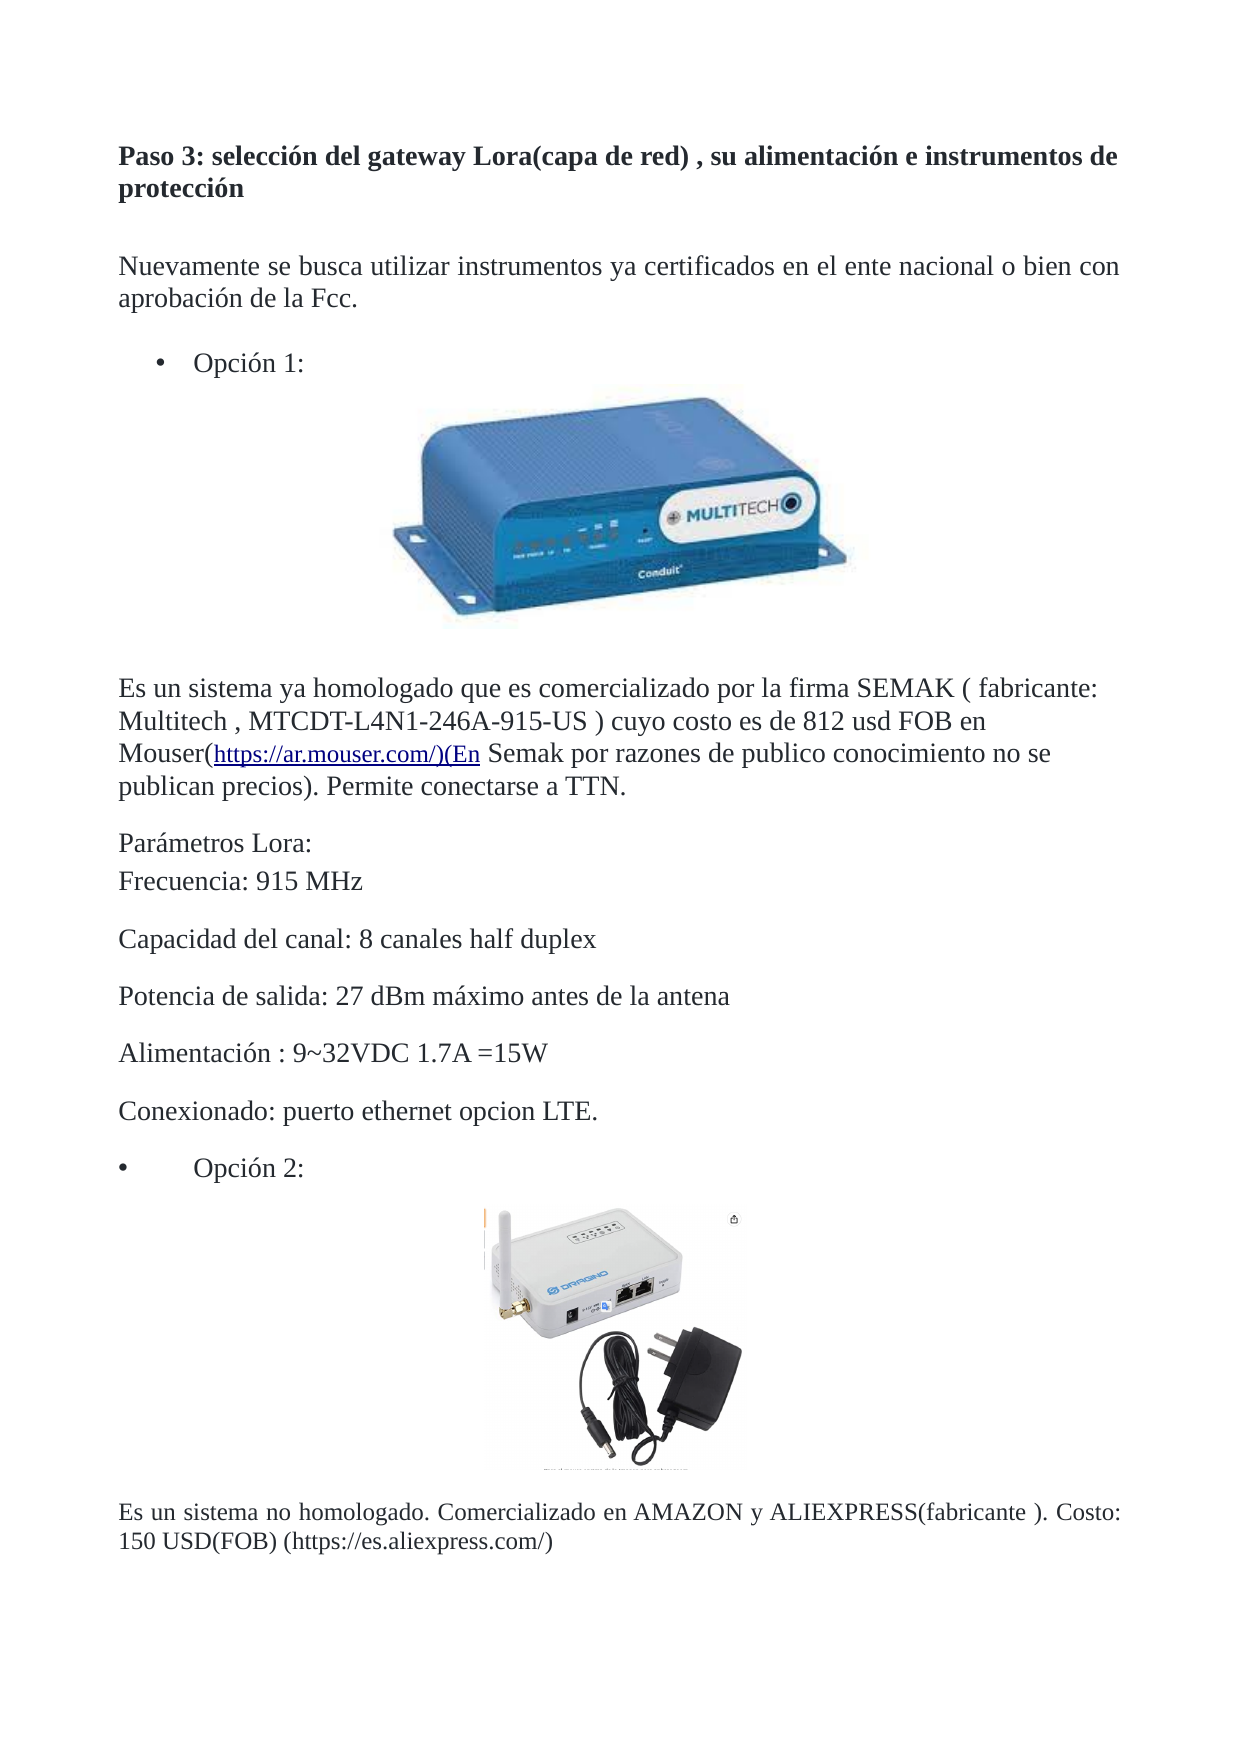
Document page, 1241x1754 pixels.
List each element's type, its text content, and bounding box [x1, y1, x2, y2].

text Es un sistema ya homologado que es comercializado por la firma SEMAK ( fabricante: Multitech , MTCDT-L4N1-246A-915-US ) cuyo costo es de 812 usd FOB en Mouser(https://ar.mouser.com/)(En Semak por razones de publico conocimiento no se publican precios). Permite conectarse a TTN. [118, 671, 1122, 801]
subtitle Paso 3: selección del gateway Lora(capa de red) , su alimentación e instrumentos de protección [118, 139, 1122, 204]
text Capacidad del canal: 8 canales half duplex [118, 922, 1122, 954]
text Conexionado: puerto ethernet opcion LTE. [118, 1094, 1122, 1126]
text Nuevamente se busca utilizar instrumentos ya certificados en el ente nacional o bien con aprobación de la Fcc. [118, 249, 1122, 313]
text Alimentación : 9~32VDC 1.7A =15W [118, 1037, 1122, 1069]
text Es un sistema no homologado. Comercializado en AMAZON y ALIEXPRESS(fabricante ). Costo: 150 USD(FOB) (https://es.aliexpress.com/) [118, 1497, 1122, 1555]
text Frecuencia: 915 MHz [118, 864, 1122, 897]
list Opción 2: [118, 1151, 1122, 1184]
text Potencia de salida: 27 dBm máximo antes de la antena [118, 979, 1122, 1012]
picture [484, 1204, 747, 1470]
picture [368, 384, 872, 629]
text Parámetros Lora: [118, 826, 1122, 858]
list Opción 1: [156, 346, 1122, 378]
